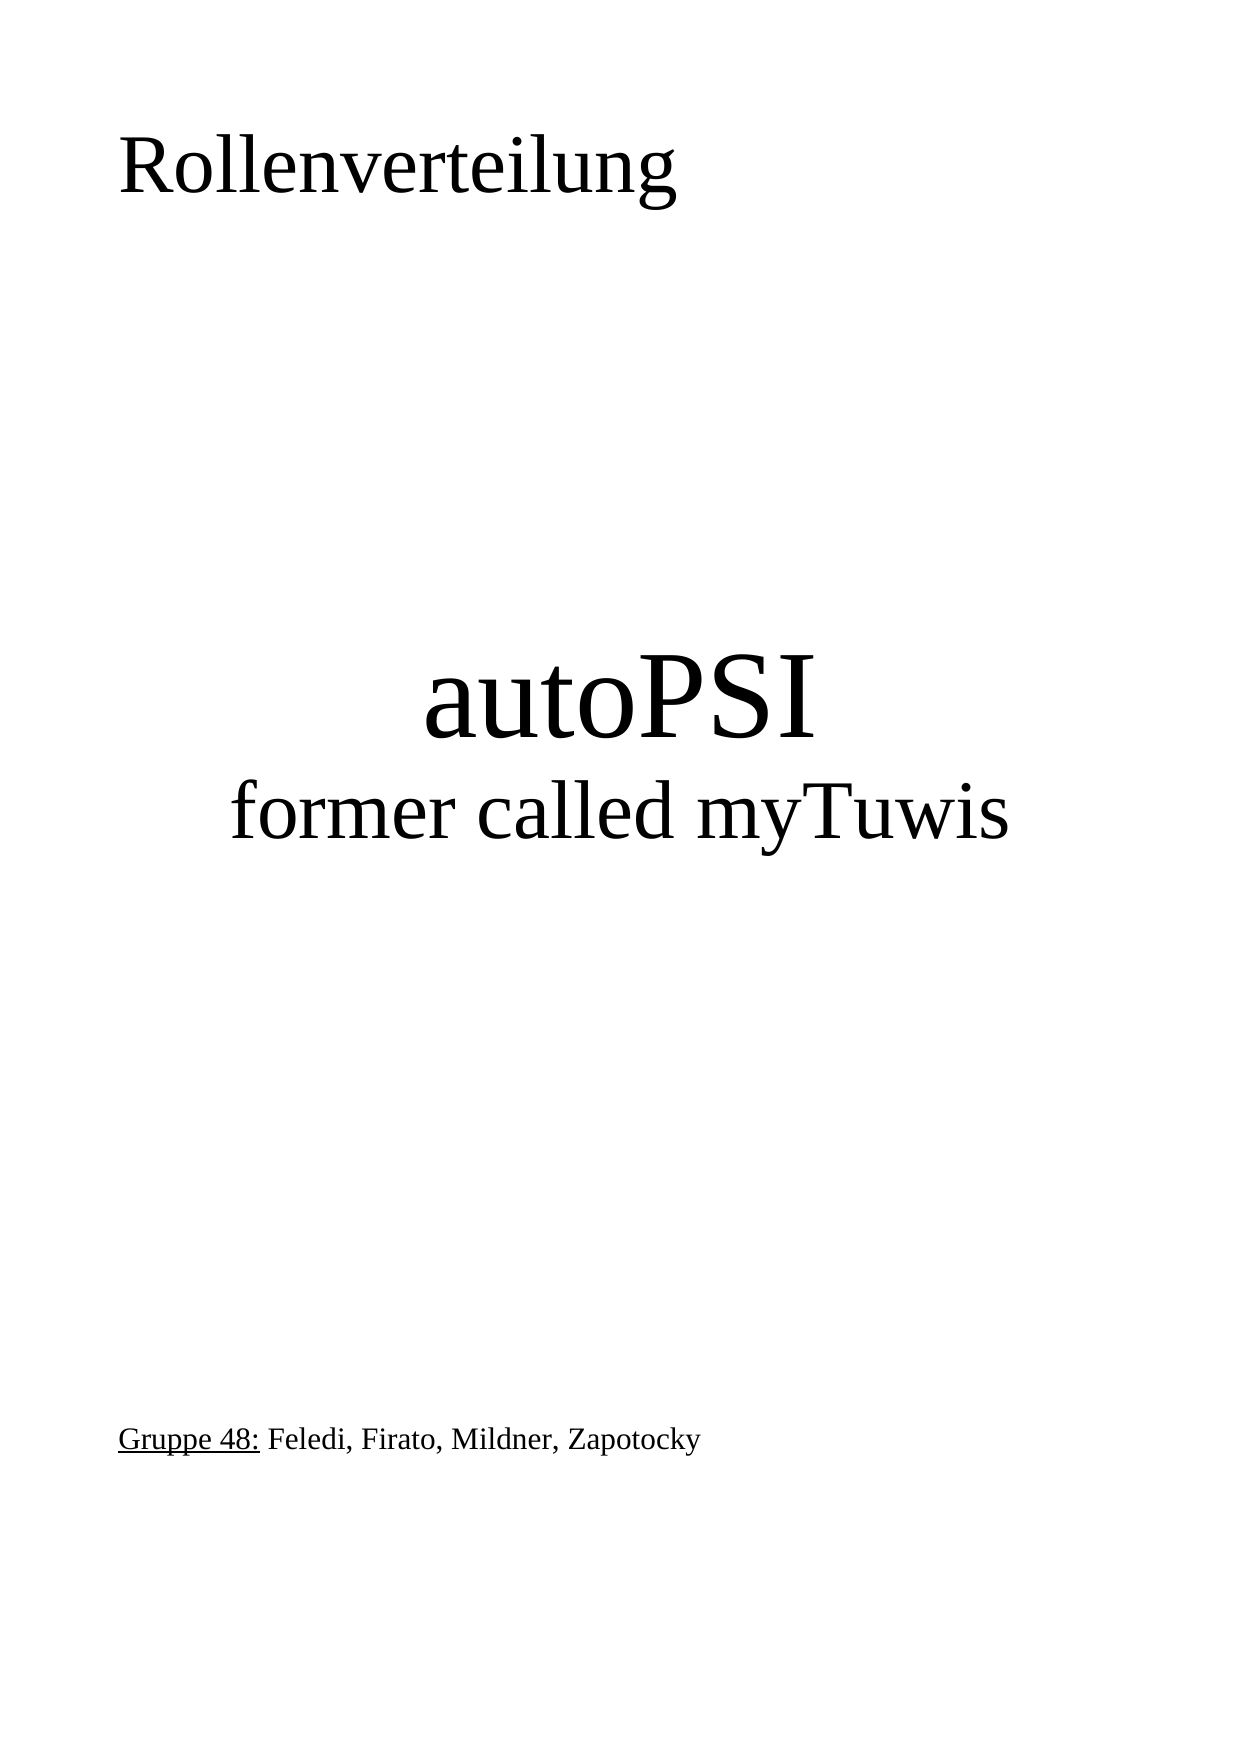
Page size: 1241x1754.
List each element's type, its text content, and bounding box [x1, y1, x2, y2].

text Gruppe 48: Feledi, Firato, Mildner, Zapotocky [118, 1422, 1122, 1456]
text autoPSI [118, 626, 1122, 764]
text former called myTuwis [118, 764, 1122, 857]
text Rollenverteilung [118, 118, 1122, 210]
